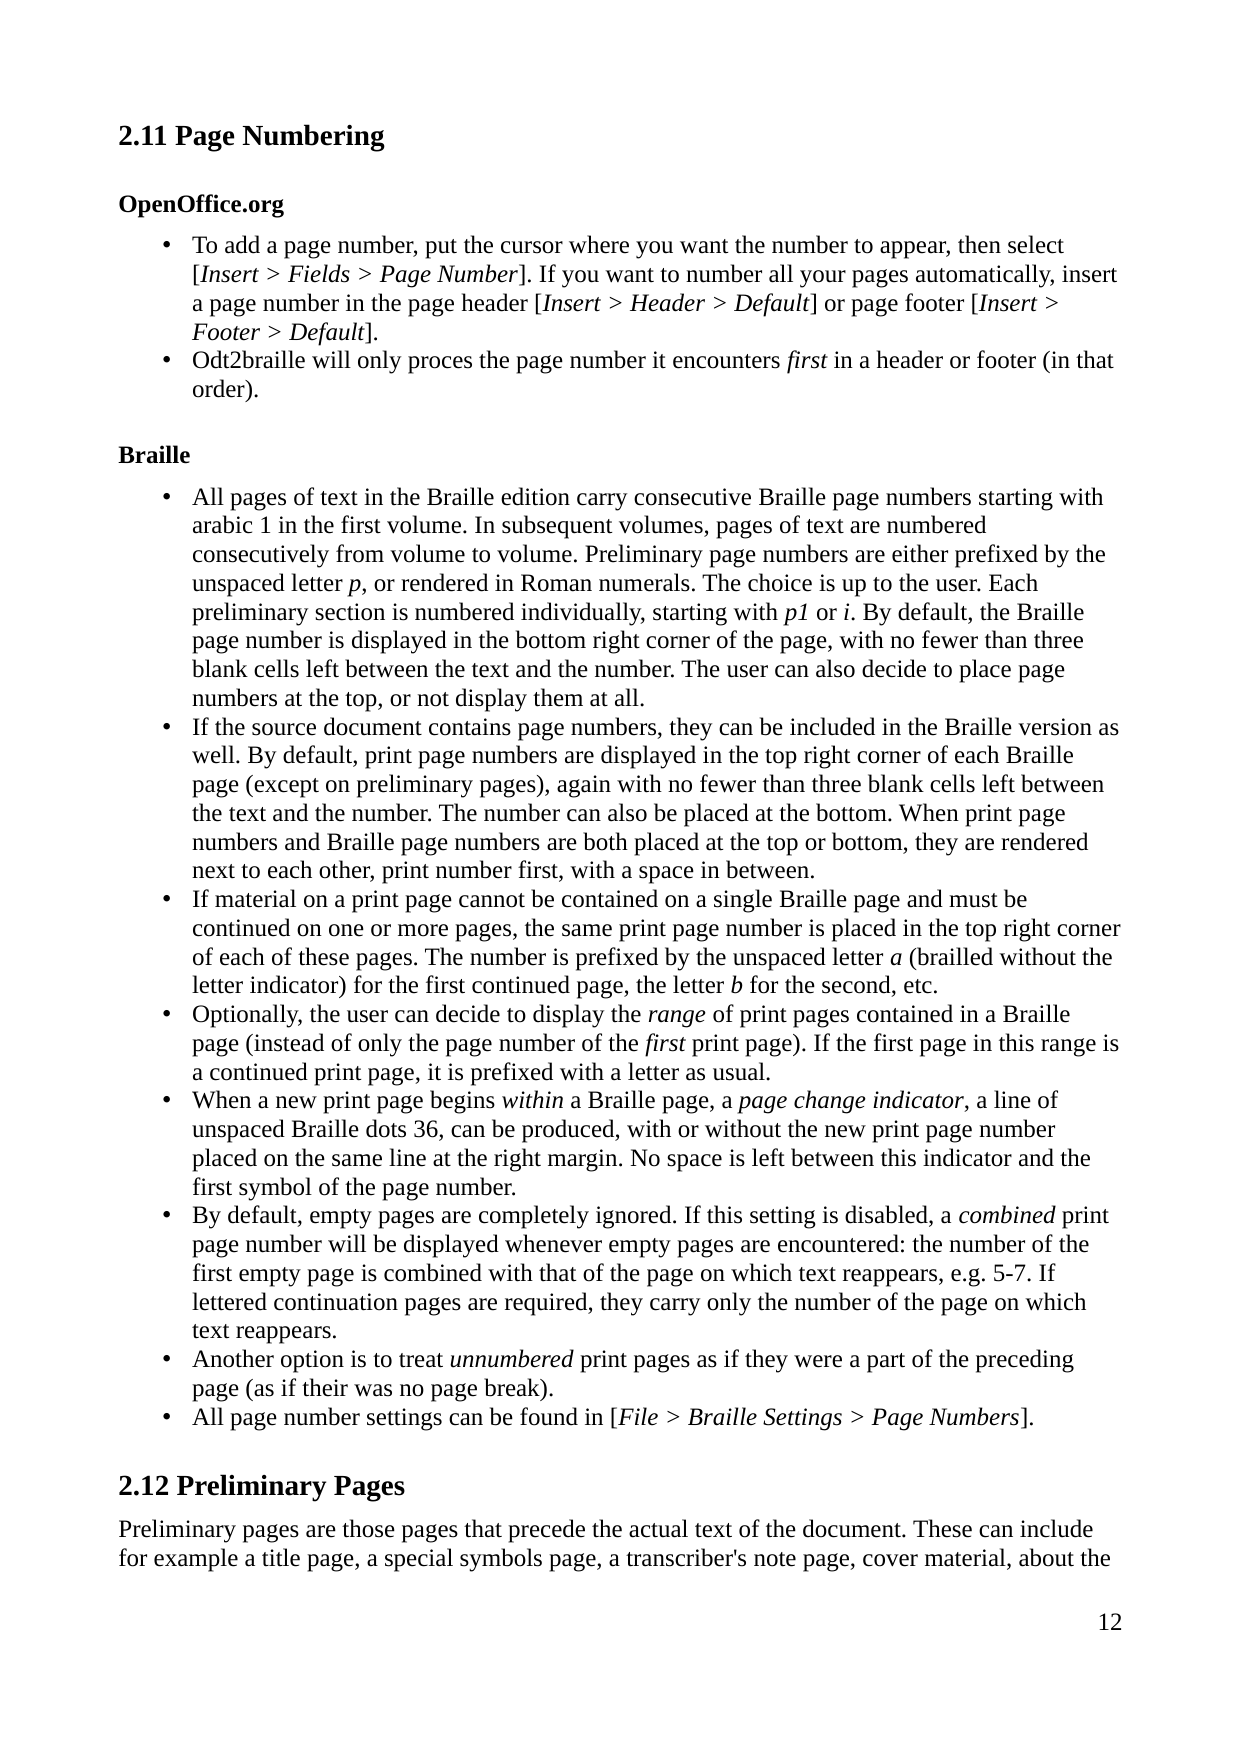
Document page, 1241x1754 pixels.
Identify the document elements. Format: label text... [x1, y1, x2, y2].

list When a new print page begins within a Braille page, a page change indicator, a line of unspaced Braille dots 36, can be produced, with or without the new print page number placed on the same line at the right margin. No space is left between this indicator and the first symbol of the page number. [162, 1085, 1122, 1200]
list If material on a print page cannot be contained on a single Braille page and must be continued on one or more pages, the same print page number is placed in the top right corner of each of these pages. The number is prefixed by the unspaced letter a (brailled without the letter indicator) for the first continued page, the letter b for the second, etc. [162, 884, 1122, 999]
list All pages of text in the Braille edition carry consecutive Braille page numbers starting with arabic 1 in the first volume. In subsequent volumes, pages of text are numbered consecutively from volume to volume. Preliminary page numbers are either prefixed by the unspaced letter p, or rendered in Roman numerals. The choice is up to the user. Each preliminary section is numbered individually, starting with p1 or i. By default, the Braille page number is displayed in the bottom right corner of the page, with no fewer than three blank cells left between the text and the number. The user can also decide to place page numbers at the top, or not display them at all. [162, 482, 1122, 712]
list To add a page number, put the cursor where you want the number to appear, then select [Insert > Fields > Page Number]. If you want to number all your pages automatically, insert a page number in the page header [Insert > Header > Default] or page footer [Insert > Footer > Default]. [162, 230, 1122, 345]
list Odt2braille will only proces the page number it encounters first in a header or footer (in that order). [162, 345, 1122, 403]
list Another option is to treat unnumbered print pages as if they were a part of the preceding page (as if their was no page break). [162, 1344, 1122, 1402]
subtitle OpenOffice.org [118, 189, 1122, 218]
list Optionally, the user can decide to display the range of print pages contained in a Braille page (instead of only the page number of the first print page). If the first page in this range is a continued print page, it is prefixed with a letter as usual. [162, 999, 1122, 1085]
subtitle 2.11 Page Numbering [118, 118, 1122, 152]
text Preliminary pages are those pages that precede the actual text of the document. These can include for example a title page, a special symbols page, a transcriber's note page, cover material, about the [118, 1514, 1122, 1571]
subtitle Braille [118, 440, 1122, 469]
subtitle 2.12 Preliminary Pages [118, 1468, 1122, 1501]
list By default, empty pages are completely ignored. If this setting is disabled, a combined print page number will be displayed whenever empty pages are encountered: the number of the first empty page is combined with that of the page on which text reappears, e.g. 5-7. If lettered continuation pages are required, they carry only the number of the page on which text reappears. [162, 1200, 1122, 1344]
list All page number settings can be found in [File > Braille Settings > Page Numbers]. [162, 1402, 1122, 1430]
list If the source document contains page numbers, they can be included in the Braille version as well. By default, print page numbers are displayed in the top right corner of each Braille page (except on preliminary pages), again with no fewer than three blank cells left between the text and the number. The number can also be placed at the bottom. When print page numbers and Braille page numbers are both placed at the top or bottom, they are rendered next to each other, print number first, with a space in between. [162, 712, 1122, 884]
